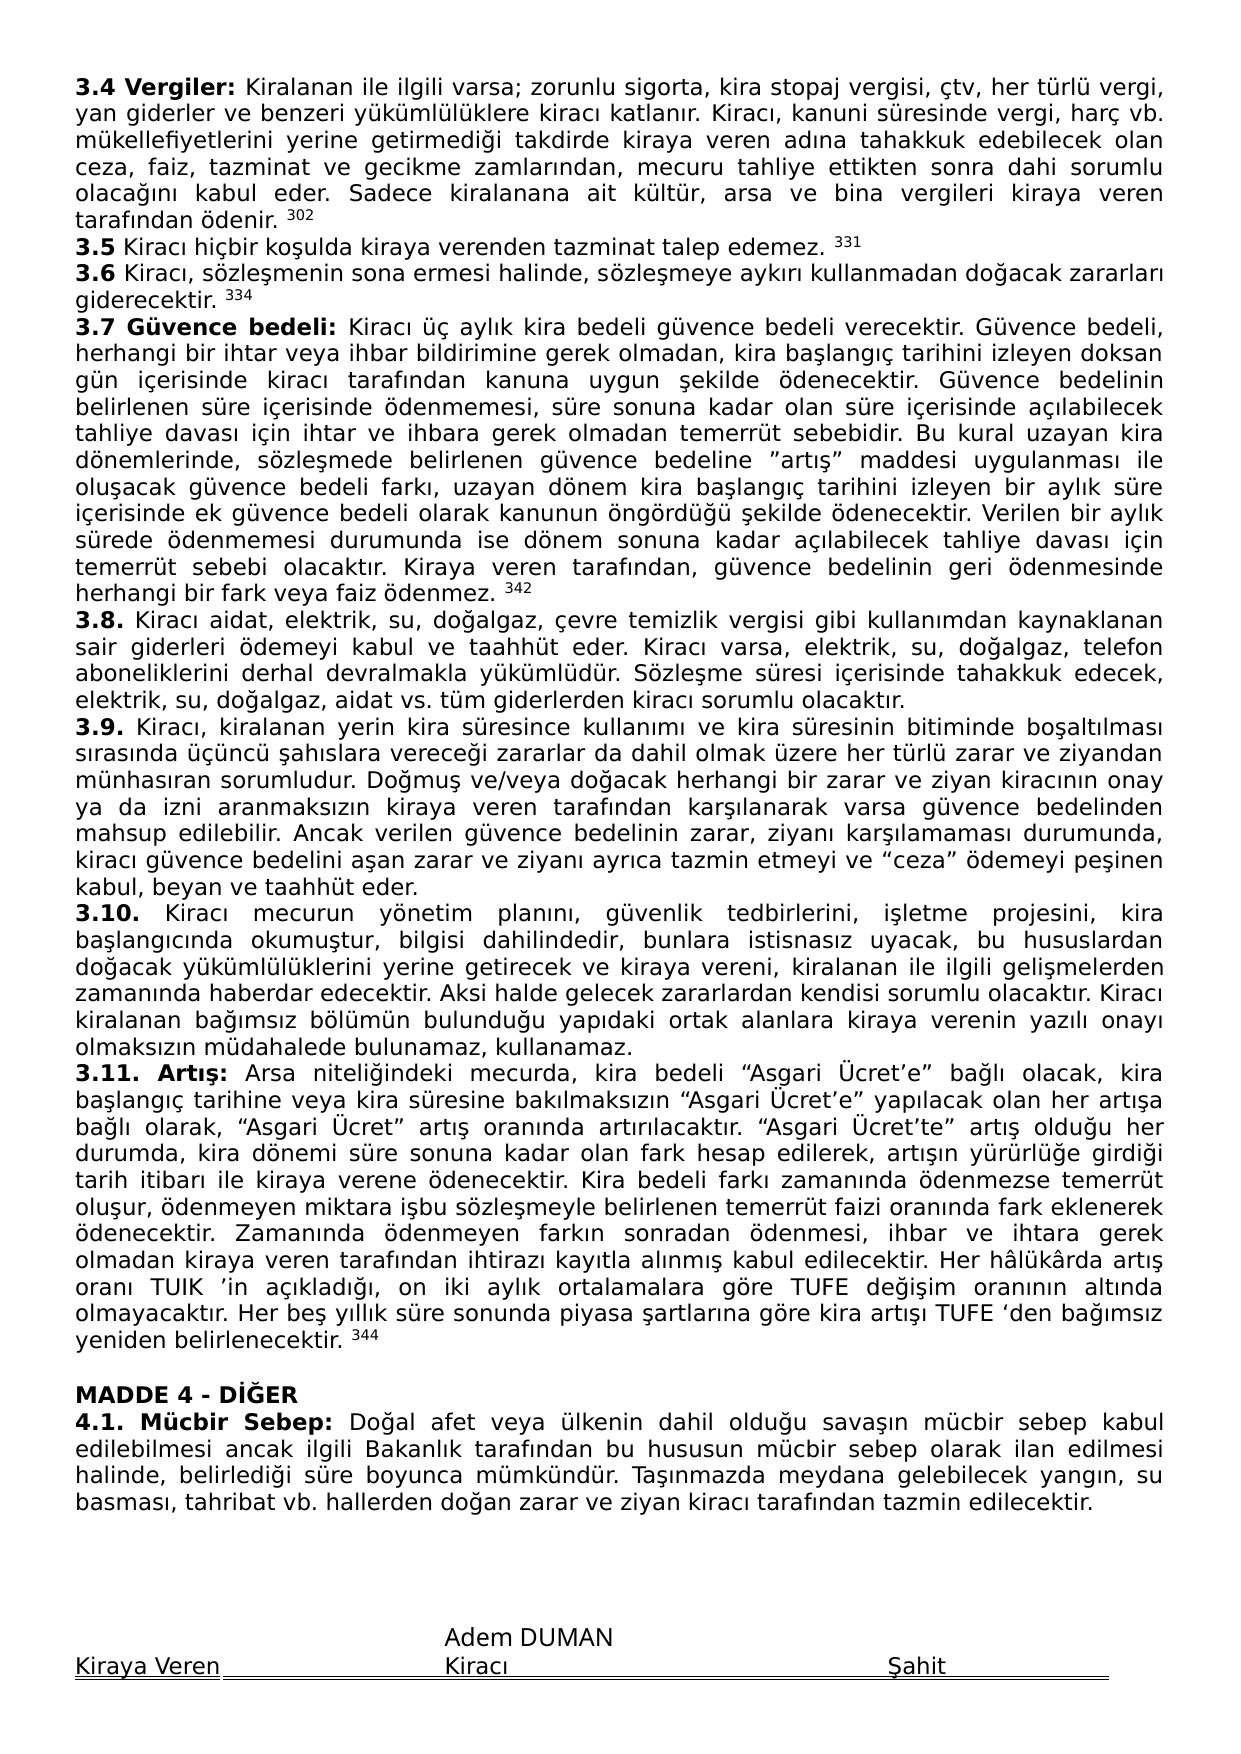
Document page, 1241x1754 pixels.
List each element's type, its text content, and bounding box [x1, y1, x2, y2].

text 4.1. Mücbir Sebep: Doğal afet veya ülkenin dahil olduğu savaşın mücbir sebep kabul edilebilmesi ancak ilgili Bakanlık tarafından bu hususun mücbir sebep olarak ilan edilmesi halinde, belirlediği süre boyunca mümkündür. Taşınmazda meydana gelebilecek yangın, su basması, tahribat vb. hallerden doğan zarar ve ziyan kiracı tarafından tazmin edilecektir. [75, 1409, 1165, 1516]
text 3.11. Artış: Arsa niteliğindeki mecurda, kira bedeli “Asgari Ücret’e” bağlı olacak, kira başlangıç tarihine veya kira süresine bakılmaksızın “Asgari Ücret’e” yapılacak olan her artışa bağlı olarak, “Asgari Ücret” artış oranında artırılacaktır. “Asgari Ücret’te” artış olduğu her durumda, kira dönemi süre sonuna kadar olan fark hesap edilerek, artışın yürürlüğe girdiği tarih itibarı ile kiraya verene ödenecektir. Kira bedeli farkı zamanında ödenmezse temerrüt oluşur, ödenmeyen miktara işbu sözleşmeyle belirlenen temerrüt faizi oranında fark eklenerek ödenecektir. Zamanında ödenmeyen farkın sonradan ödenmesi, ihbar ve ihtara gerek olmadan kiraya veren tarafından ihtirazı kayıtla alınmış kabul edilecektir. Her hâlükârda artış oranı TUIK ’in açıkladığı, on iki aylık ortalamalara göre TUFE değişim oranının altında olmayacaktır. Her beş yıllık süre sonunda piyasa şartlarına göre kira artışı TUFE ‘den bağımsız yeniden belirlenecektir. 344 [75, 1060, 1165, 1354]
text 3.4 Vergiler: Kiralanan ile ilgili varsa; zorunlu sigorta, kira stopaj vergisi, çtv, her türlü vergi, yan giderler ve benzeri yükümlülüklere kiracı katlanır. Kiracı, kanuni süresinde vergi, harç vb. mükellefiyetlerini yerine getirmediği takdirde kiraya veren adına tahakkuk edebilecek olan ceza, faiz, tazminat ve gecikme zamlarından, mecuru tahliye ettikten sonra dahi sorumlu olacağını kabul eder. Sadece kiralanana ait kültür, arsa ve bina vergileri kiraya veren tarafından ödenir. 302 [75, 74, 1165, 234]
text 3.10. Kiracı mecurun yönetim planını, güvenlik tedbirlerini, işletme projesini, kira başlangıcında okumuştur, bilgisi dahilindedir, bunlara istisnasız uyacak, bu hususlardan doğacak yükümlülüklerini yerine getirecek ve kiraya vereni, kiralanan ile ilgili gelişmelerden zamanında haberdar edecektir. Aksi halde gelecek zararlardan kendisi sorumlu olacaktır. Kiracı kiralanan bağımsız bölümün bulunduğu yapıdaki ortak alanlara kiraya verenin yazılı onayı olmaksızın müdahalede bulunamaz, kullanamaz. [75, 900, 1165, 1060]
text 3.9. Kiracı, kiralanan yerin kira süresince kullanımı ve kira süresinin bitiminde boşaltılması sırasında üçüncü şahıslara vereceği zararlar da dahil olmak üzere her türlü zarar ve ziyandan münhasıran sorumludur. Doğmuş ve/veya doğacak herhangi bir zarar ve ziyan kiracının onay ya da izni aranmaksızın kiraya veren tarafından karşılanarak varsa güvence bedelinden mahsup edilebilir. Ancak verilen güvence bedelinin zarar, ziyanı karşılamaması durumunda, kiracı güvence bedelini aşan zarar ve ziyanı ayrıca tazmin etmeyi ve “ceza” ödemeyi peşinen kabul, beyan ve taahhüt eder. [75, 714, 1165, 900]
text 3.6 Kiracı, sözleşmenin sona ermesi halinde, sözleşmeye aykırı kullanmadan doğacak zararları giderecektir. 334 [75, 260, 1165, 314]
text 3.5 Kiracı hiçbir koşulda kiraya verenden tazminat talep edemez. 331 [75, 234, 1165, 260]
text 3.7 Güvence bedeli: Kiracı üç aylık kira bedeli güvence bedeli verecektir. Güvence bedeli, herhangi bir ihtar veya ihbar bildirimine gerek olmadan, kira başlangıç tarihini izleyen doksan gün içerisinde kiracı tarafından kanuna uygun şekilde ödenecektir. Güvence bedelinin belirlenen süre içerisinde ödenmemesi, süre sonuna kadar olan süre içerisinde açılabilecek tahliye davası için ihtar ve ihbara gerek olmadan temerrüt sebebidir. Bu kural uzayan kira dönemlerinde, sözleşmede belirlenen güvence bedeline ”artış” maddesi uygulanması ile oluşacak güvence bedeli farkı, uzayan dönem kira başlangıç tarihini izleyen bir aylık süre içerisinde ek güvence bedeli olarak kanunun öngördüğü şekilde ödenecektir. Verilen bir aylık sürede ödenmemesi durumunda ise dönem sonuna kadar açılabilecek tahliye davası için temerrüt sebebi olacaktır. Kiraya veren tarafından, güvence bedelinin geri ödenmesinde herhangi bir fark veya faiz ödenmez. 342 [75, 314, 1165, 607]
text MADDE 4 - DİĞER [75, 1382, 1165, 1409]
text 3.8. Kiracı aidat, elektrik, su, doğalgaz, çevre temizlik vergisi gibi kullanımdan kaynaklanan sair giderleri ödemeyi kabul ve taahhüt eder. Kiracı varsa, elektrik, su, doğalgaz, telefon aboneliklerini derhal devralmakla yükümlüdür. Sözleşme süresi içerisinde tahakkuk edecek, elektrik, su, doğalgaz, aidat vs. tüm giderlerden kiracı sorumlu olacaktır. [75, 607, 1165, 714]
